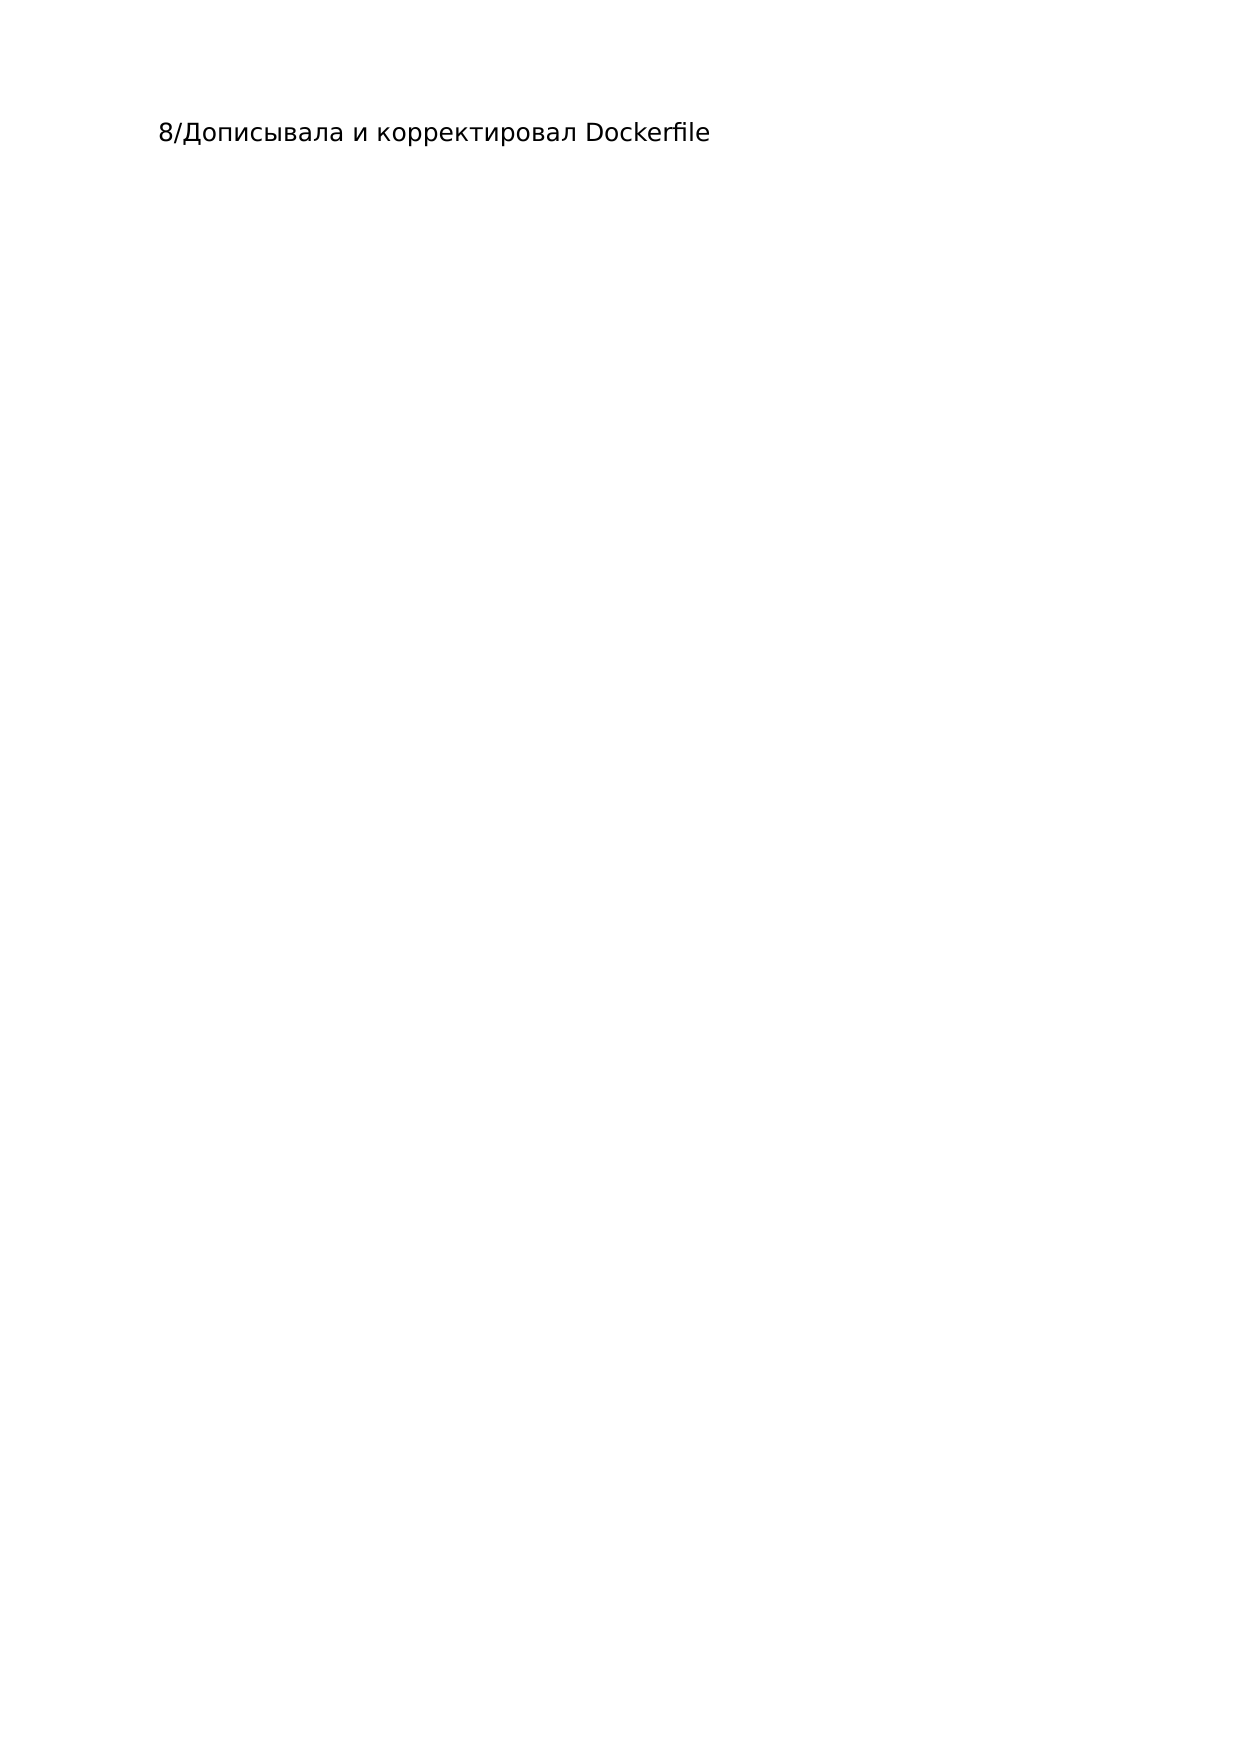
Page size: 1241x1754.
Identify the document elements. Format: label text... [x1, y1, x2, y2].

text 8/Дописывала и корректировал Dockerfile [118, 118, 1122, 147]
